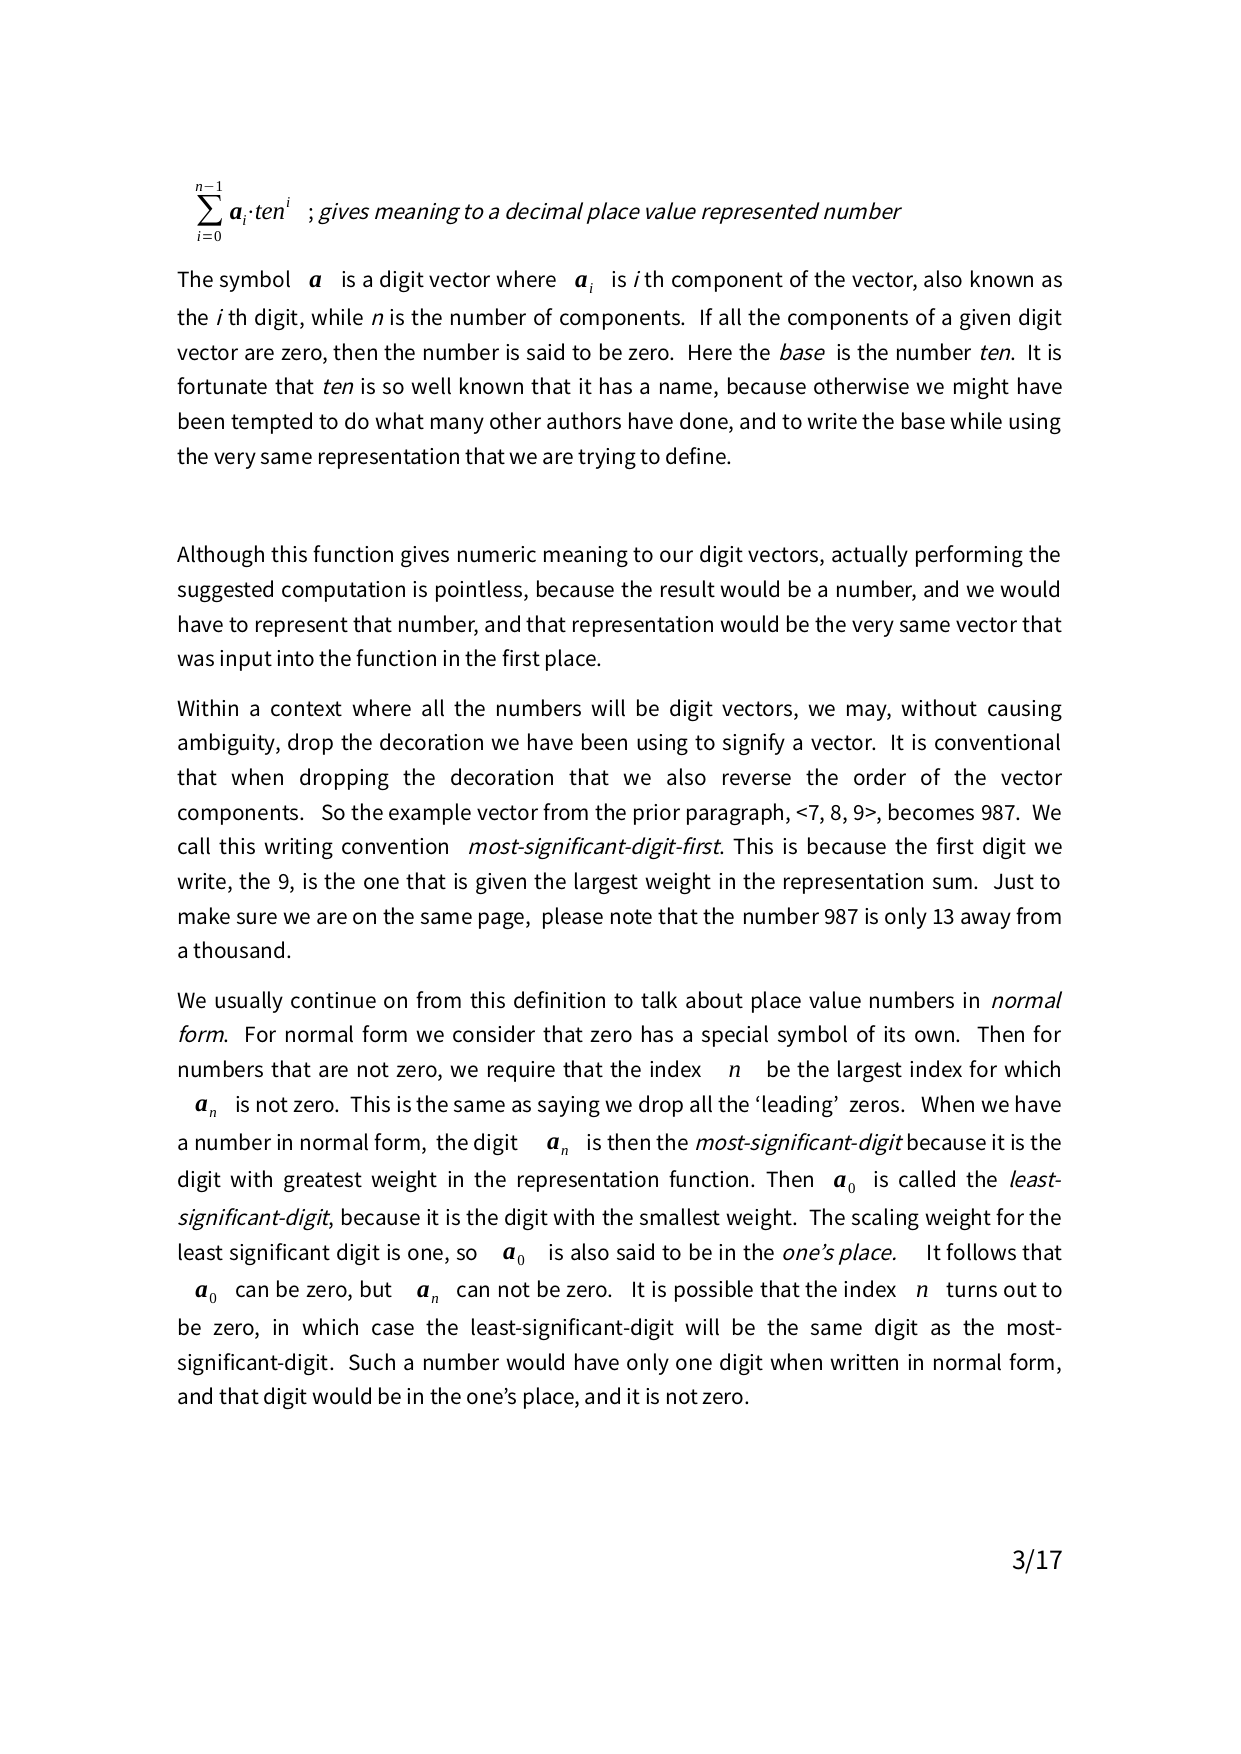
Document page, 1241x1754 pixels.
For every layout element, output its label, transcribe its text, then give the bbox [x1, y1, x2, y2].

text Although this function gives numeric meaning to our digit vectors, actually performing the suggested computation is pointless, because the result would be a number, and we would have to represent that number, and that representation would be the very same vector that was input into the function in the first place. [177, 538, 1063, 673]
text Within a context where all the numbers will be digit vectors, we may, without causing ambiguity, drop the decoration we have been using to signify a vector. It is conventional that when dropping the decoration that we also reverse the order of the vector components. So the example vector from the prior paragraph, <7, 8, 9>, becomes 987. We call this writing convention most-significant-digit-first. This is because the first digit we write, the 9, is the one that is given the largest weight in the representation sum. Just to make sure we are on the same page, please note that the number 987 is only 13 away from a thousand. [177, 692, 1063, 965]
text ; gives meaning to a decimal place value represented number [177, 177, 1063, 244]
text The symbolis a digit vector whereis i th component of the vector, also known as the i th digit, while n is the number of components. If all the components of a given digit vector are zero, then the number is said to be zero. Here the base is the number ten. It is fortunate that ten is so well known that it has a name, because otherwise we might have been tempted to do what many other authors have done, and to write the base while using the very same representation that we are trying to define. [177, 263, 1063, 470]
text We usually continue on from this definition to talk about place value numbers in normal form. For normal form we consider that zero has a special symbol of its own. Then for numbers that are not zero, we require that the index be the largest index for which is not zero. This is the same as saying we drop all the ‘leading’ zeros. When we have a number in normal form, the digit is then the most-significant-digit because it is the digit with greatest weight in the representation function. Thenis called the least-significant-digit, because it is the digit with the smallest weight. The scaling weight for the least significant digit is one, so is also said to be in the one’s place. It follows that can be zero, but can not be zero. It is possible that the indexturns out to be zero, in which case the least-significant-digit will be the same digit as the most-significant-digit. Such a number would have only one digit when written in normal form, and that digit would be in the one’s place, and it is not zero. [177, 984, 1063, 1411]
